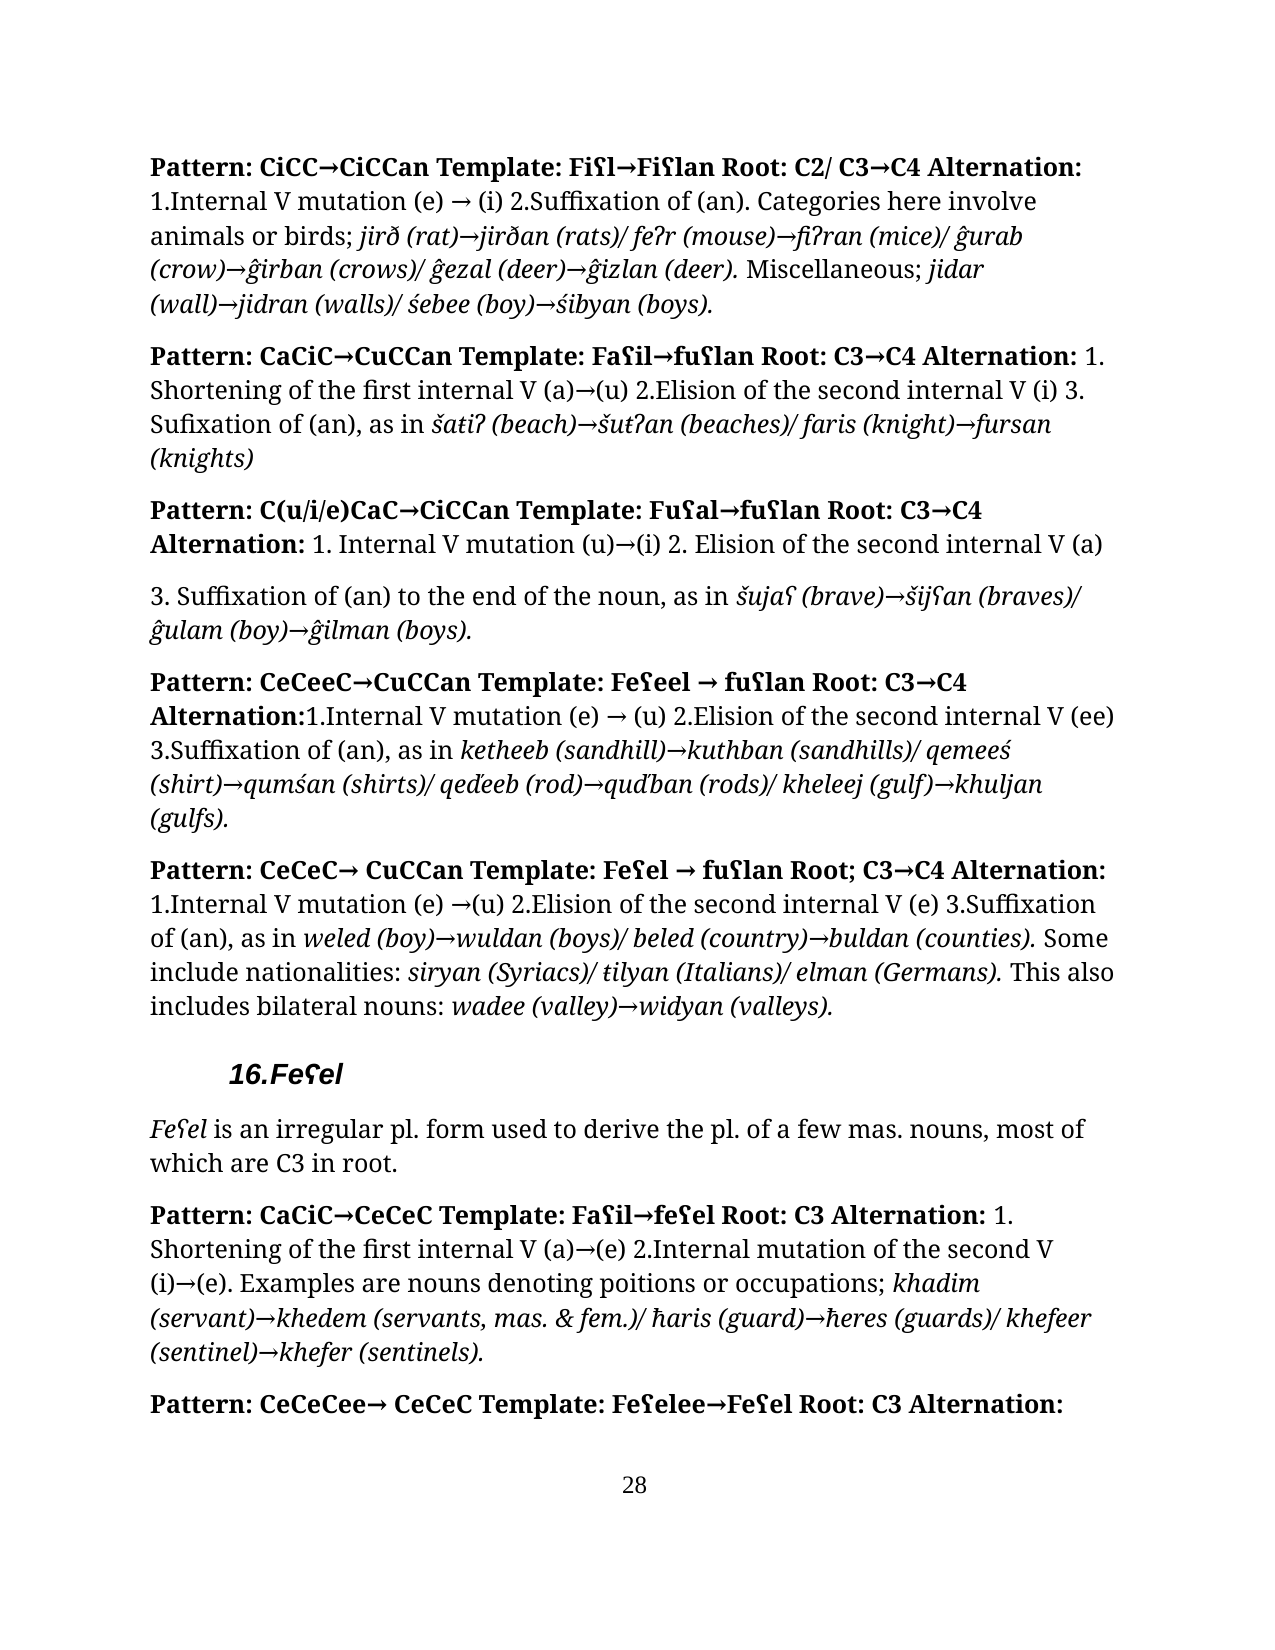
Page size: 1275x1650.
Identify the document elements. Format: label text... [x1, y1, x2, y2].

text Pattern: CeCeC→ CuCCan Template: Feʕel → fuʕlan Root; C3→C4 Alternation: 1.Internal V mutation (e) →(u) 2.Elision of the second internal V (e) 3.Suffixation of (an), as in weled (boy)→wuldan (boys)/ beled (country)→buldan (counties). Some include nationalities: siryan (Syriacs)/ ŧilyan (Italians)/ elman (Germans). This also includes bilateral nouns: wadee (valley)→widyan (valleys). [150, 853, 1125, 1023]
text 3. Suffixation of (an) to the end of the noun, as in šujaʕ (brave)→šijʕan (braves)/ ĝulam (boy)→ĝilman (boys). [150, 578, 1125, 647]
text Pattern: CeCeeC→CuCCan Template: Feʕeel → fuʕlan Root: C3→C4 Alternation:1.Internal V mutation (e) → (u) 2.Elision of the second internal V (ee) 3.Suffixation of (an), as in ketheeb (sandhill)→kuthban (sandhills)/ qemeeś (shirt)→qumśan (shirts)/ qeďeeb (rod)→quďban (rods)/ kheleej (gulf)→khuljan (gulfs). [150, 664, 1125, 835]
text Pattern: CaCiC→CuCCan Template: Faʕil→fuʕlan Root: C3→C4 Alternation: 1. Shortening of the first internal V (a)→(u) 2.Elision of the second internal V (i) 3. Sufixation of (an), as in šaŧiʔ (beach)→šuŧʔan (beaches)/ faris (knight)→fursan (knights) [150, 338, 1125, 474]
text Pattern: CeCeCee→ CeCeC Template: Feʕelee→Feʕel Root: C3 Alternation: [150, 1386, 1125, 1420]
text Pattern: CiCC→CiCCan Template: Fiʕl→Fiʕlan Root: C2/ C3→C4 Alternation: 1.Internal V mutation (e) → (i) 2.Suffixation of (an). Categories here involve animals or birds; jirð (rat)→jirðan (rats)/ feʔr (mouse)→fiʔran (mice)/ ĝurab (crow)→ĝirban (crows)/ ĝezal (deer)→ĝizlan (deer). Miscellaneous; jidar (wall)→jidran (walls)/ śebee (boy)→śibyan (boys). [150, 150, 1125, 320]
text Pattern: CaCiC→CeCeC Template: Faʕil→feʕel Root: C3 Alternation: 1. Shortening of the first internal V (a)→(e) 2.Internal mutation of the second V (i)→(e). Examples are nouns denoting poitions or occupations; khadim (servant)→khedem (servants, mas. & fem.)/ ħaris (guard)→ħeres (guards)/ khefeer (sentinel)→khefer (sentinels). [150, 1198, 1125, 1368]
text Feʕel is an irregular pl. form used to derive the pl. of a few mas. nouns, most of which are C3 in root. [150, 1112, 1125, 1180]
text Pattern: C(u/i/e)CaC→CiCCan Template: Fuʕal→fuʕlan Root: C3→C4 Alternation: 1. Internal V mutation (u)→(i) 2. Elision of the second internal V (a) [150, 492, 1125, 561]
subtitle Feʕel [228, 1057, 1125, 1091]
